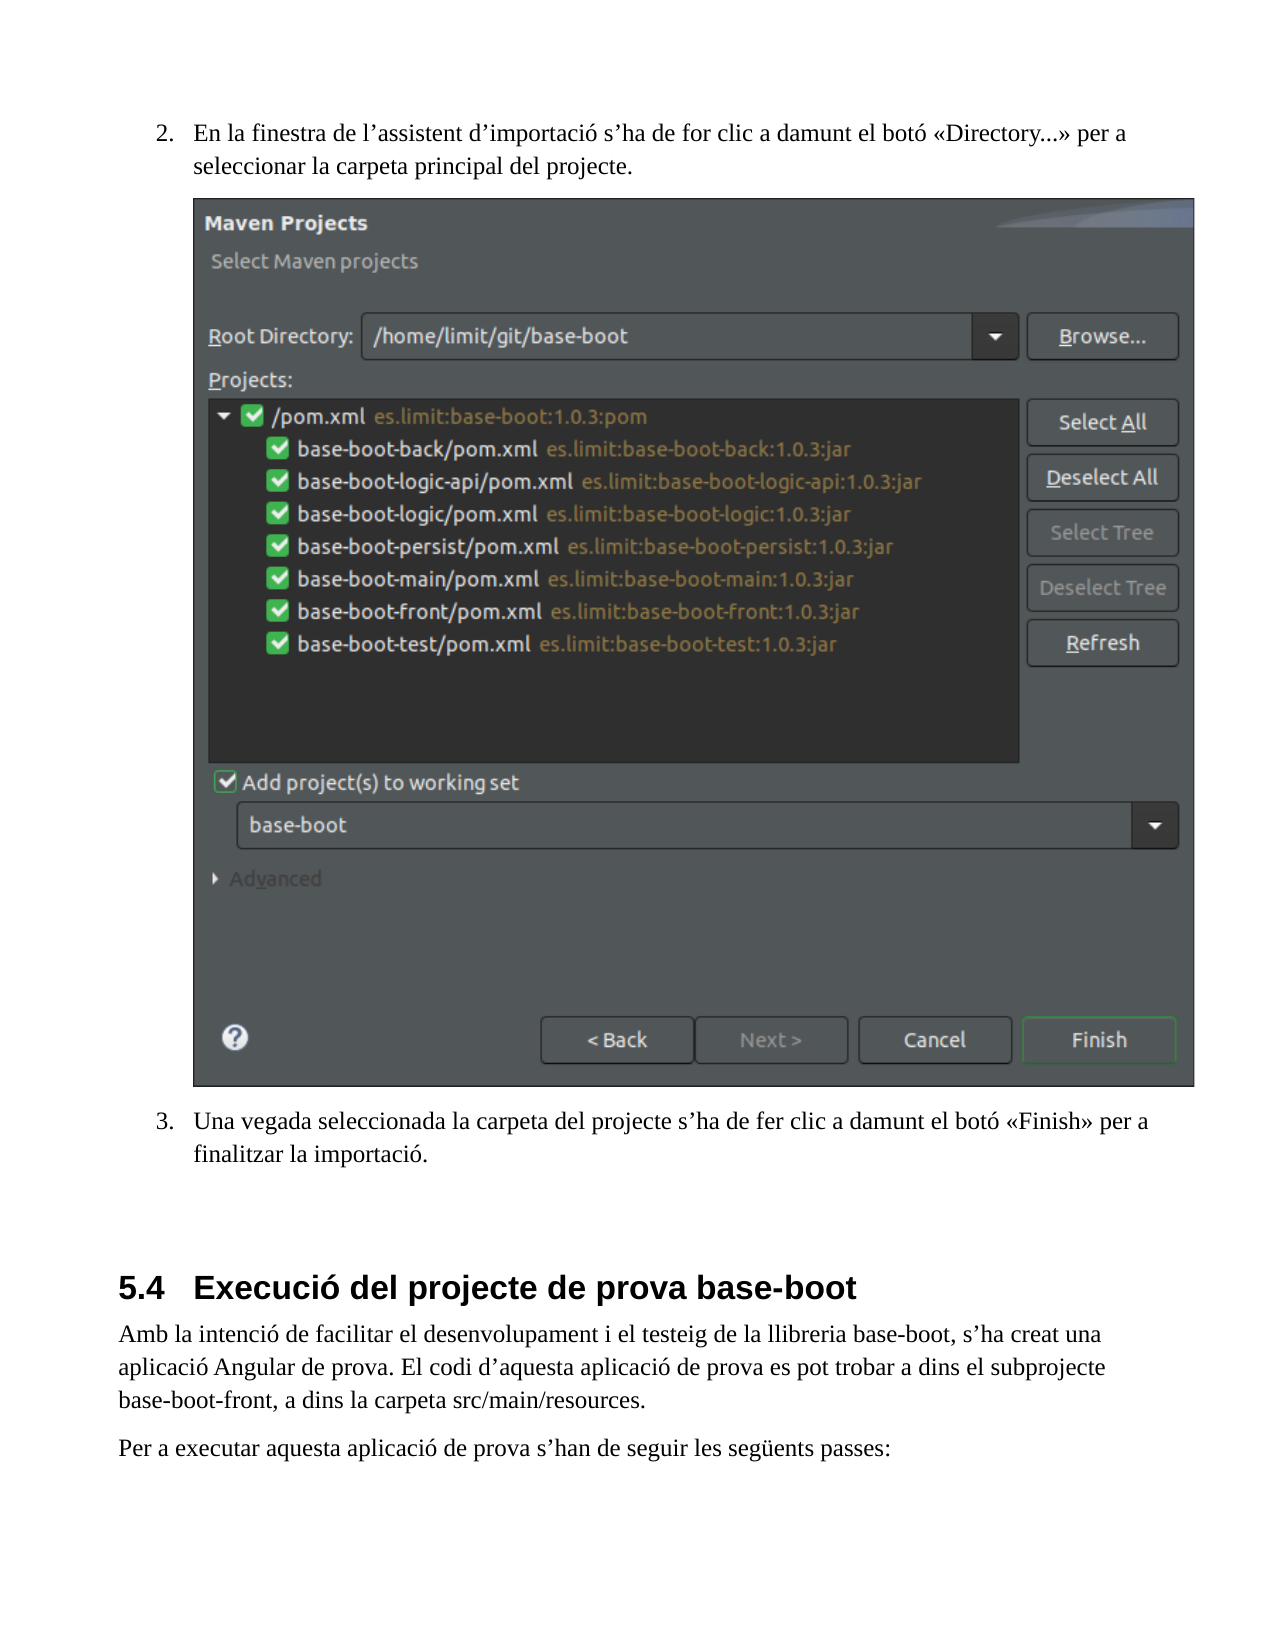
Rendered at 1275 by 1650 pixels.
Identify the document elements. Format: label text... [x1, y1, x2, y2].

list En la finestra de l’assistent d’importació s’ha de for clic a damunt el botó «Directory...» per a seleccionar la carpeta principal del projecte. [156, 118, 1157, 180]
text Amb la intenció de facilitar el desenvolupament i el testeig de la llibreria base-boot, s’ha creat una aplicació Angular de prova. El codi d’aquesta aplicació de prova es pot trobar a dins el subprojecte base-boot-front, a dins la carpeta src/main/resources. [118, 1319, 1157, 1414]
picture [193, 198, 1195, 1087]
text Per a executar aquesta aplicació de prova s’han de seguir les següents passes: [118, 1433, 1157, 1462]
list Una vegada seleccionada la carpeta del projecte s’ha de fer clic a damunt el botó «Finish» per a finalitzar la importació. [156, 1106, 1157, 1168]
subtitle Execució del projecte de prova base-boot [118, 1268, 1157, 1307]
